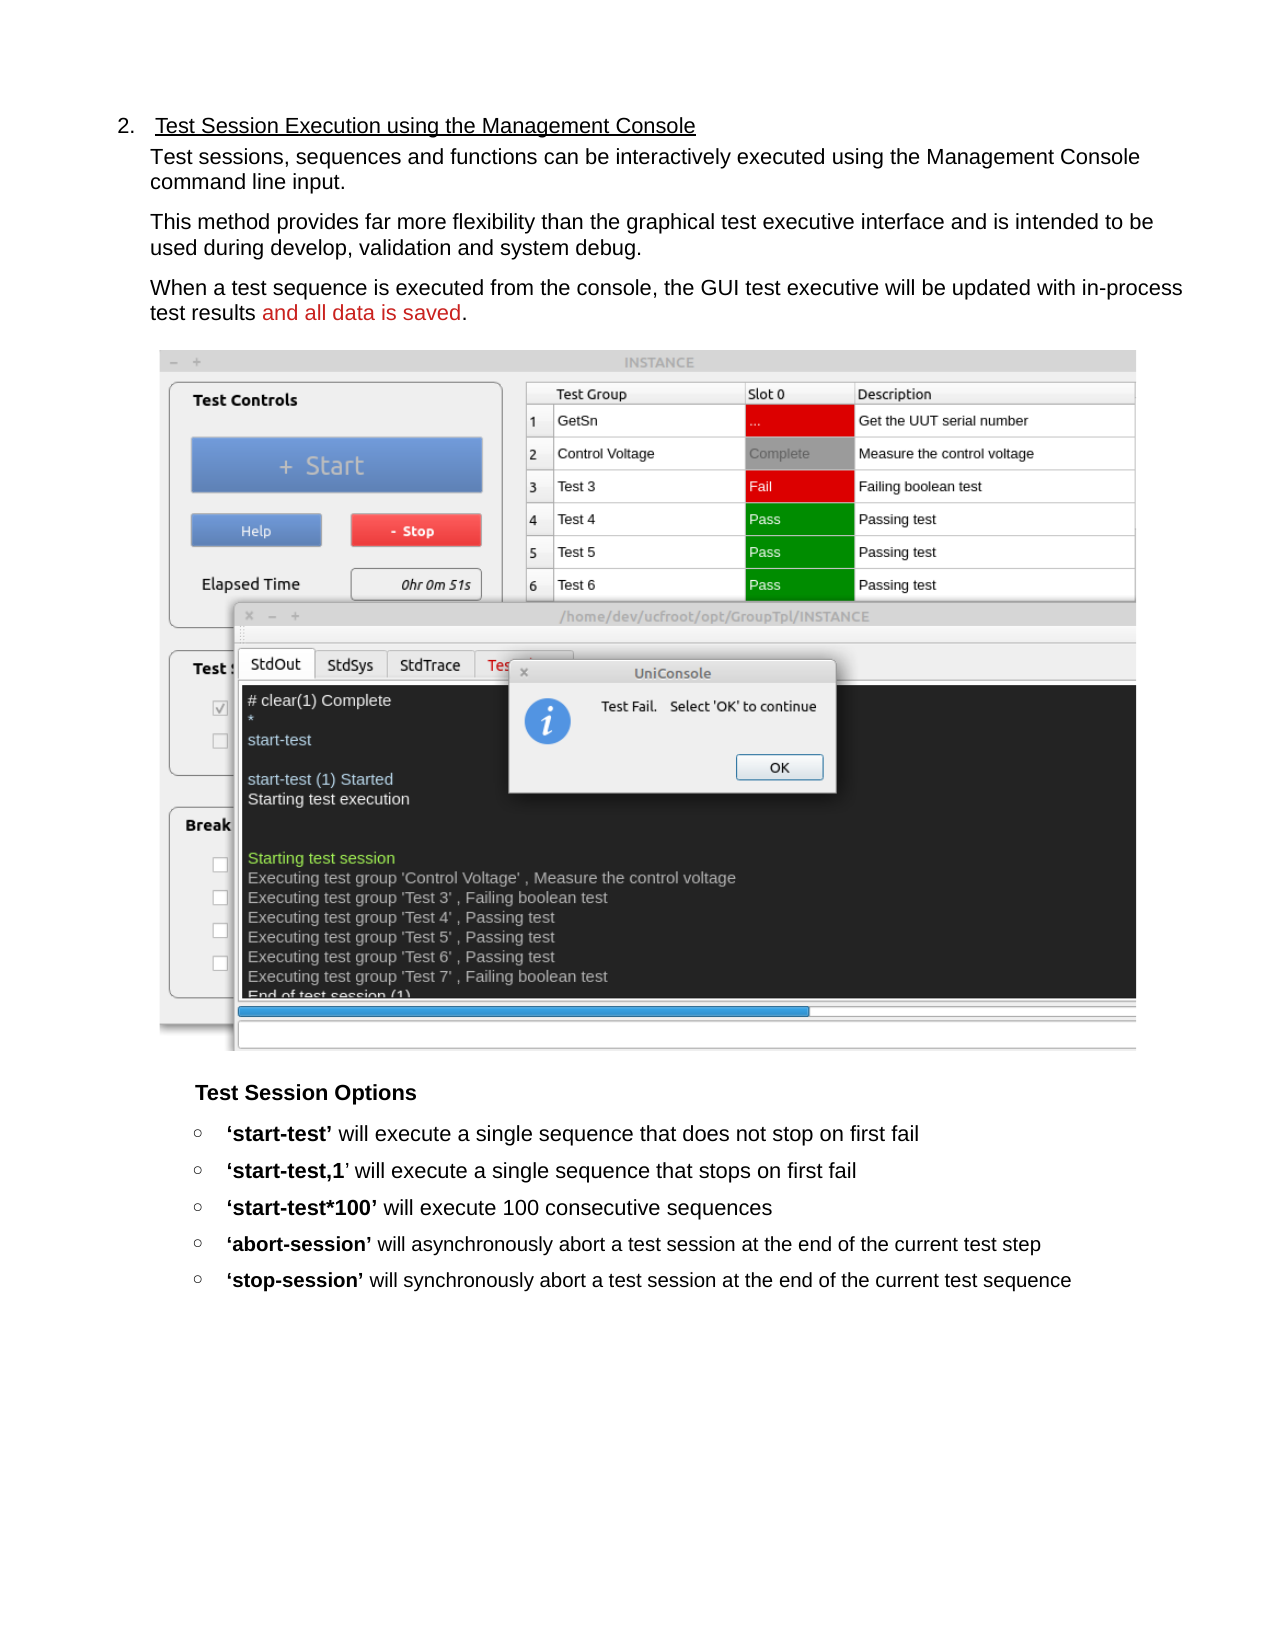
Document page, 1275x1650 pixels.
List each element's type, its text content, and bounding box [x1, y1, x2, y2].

text When a test sequence is executed from the console, the GUI test executive will be updated with in-process test results and all data is saved. [150, 274, 1200, 325]
list ‘start-test*100’ will execute 100 consecutive sequences [189, 1195, 1200, 1220]
text This method provides far more flexibility than the graphical test executive interface and is intended to be used during develop, validation and system debug. [150, 209, 1200, 259]
subtitle Test Session Execution using the Management Console [111, 112, 1200, 138]
list ‘abort-session’ will asynchronously abort a test session at the end of the current test step [189, 1232, 1200, 1256]
list ‘start-test’ will execute a single sequence that does not stop on first fail [189, 1120, 1200, 1146]
text Test sessions, sequences and functions can be interactively executed using the Management Console command line input. [150, 144, 1200, 194]
list ‘start-test,1’ will execute a single sequence that stops on first fail [189, 1158, 1200, 1183]
list ‘stop-session’ will synchronously abort a test session at the end of the current test sequence [189, 1268, 1200, 1292]
picture [159, 350, 1137, 1051]
text Test Session Options [195, 1080, 1200, 1105]
